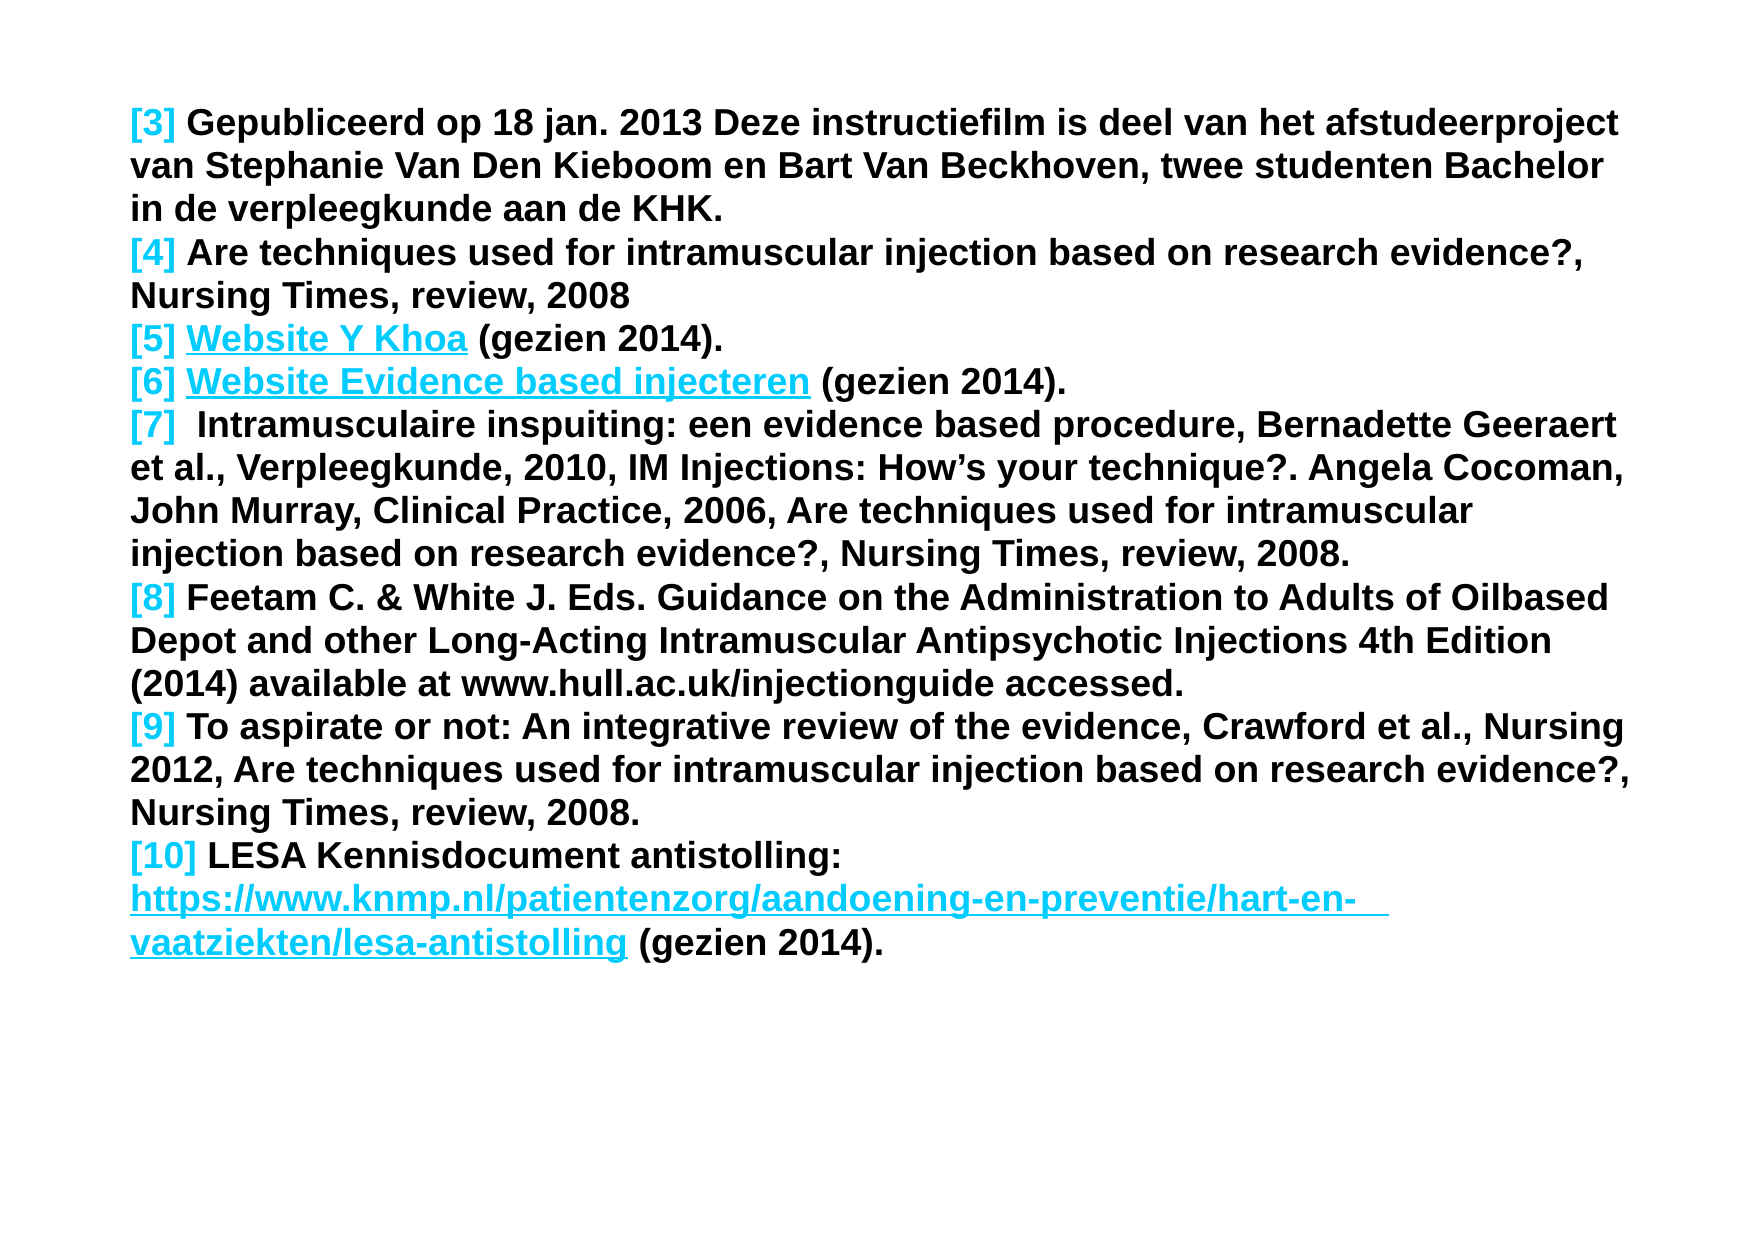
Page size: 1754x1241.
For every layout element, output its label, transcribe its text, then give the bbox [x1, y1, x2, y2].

subtitle [3] Gepubliceerd op 18 jan. 2013 Deze instructiefilm is deel van het afstudeerproject van Stephanie Van Den Kieboom en Bart Van Beckhoven, twee studenten Bachelor in de verpleegkunde aan de KHK. [130, 100, 1636, 230]
subtitle [4] Are techniques used for intramuscular injection based on research evidence?, Nursing Times, review, 2008 [130, 230, 1636, 316]
subtitle [8] Feetam C. & White J. Eds. Guidance on the Administration to Adults of Oilbased [130, 575, 1636, 618]
subtitle [5] Website Y Khoa (gezien 2014). [130, 316, 1636, 359]
subtitle [7] Intramusculaire inspuiting: een evidence based procedure, Bernadette Geeraert et al., Verpleegkunde, 2010, IM Injections: How’s your technique?. Angela Cocoman, John Murray, Clinical Practice, 2006, Are techniques used for intramuscular injection based on research evidence?, Nursing Times, review, 2008. [130, 402, 1636, 575]
subtitle Depot and other Long-Acting Intramuscular Antipsychotic Injections 4th Edition (2014) available at www.hull.ac.uk/injectionguide accessed. [130, 618, 1636, 704]
subtitle [9] To aspirate or not: An integrative review of the evidence, Crawford et al., Nursing 2012, Are techniques used for intramuscular injection based on research evidence?, Nursing Times, review, 2008. [130, 704, 1636, 833]
subtitle [6] Website Evidence based injecteren (gezien 2014). [130, 359, 1636, 402]
subtitle [10] LESA Kennisdocument antistolling: https://www.knmp.nl/patientenzorg/aandoening-en-preventie/hart-en- vaatziekten/lesa-antistolling (gezien 2014). [130, 833, 1636, 963]
